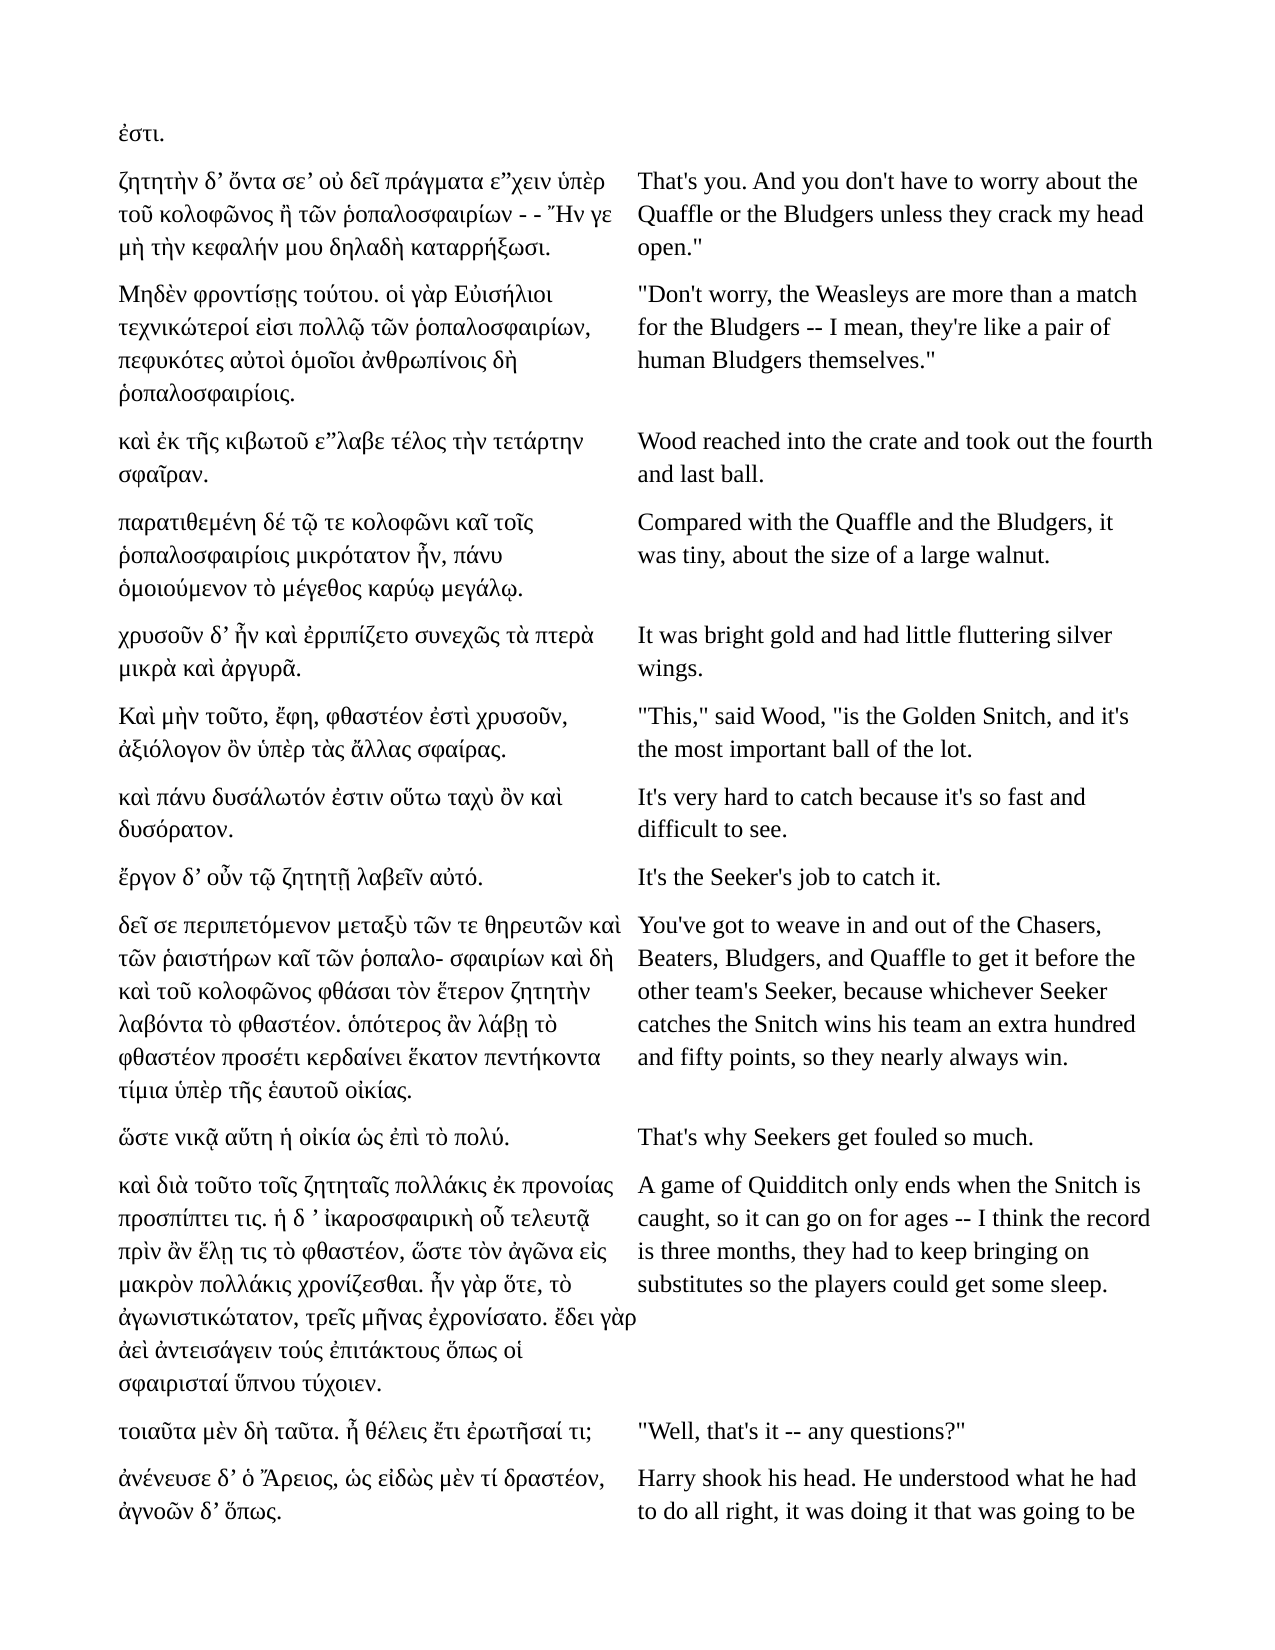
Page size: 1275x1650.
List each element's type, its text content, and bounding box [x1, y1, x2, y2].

table_cell "This," said Wood, "is the Golden Snitch, and it's the most important ball of the lot. [638, 701, 1157, 782]
table_cell It's the Seeker's job to catch it. [638, 862, 1157, 910]
table_cell ἐστι. [118, 118, 637, 166]
table_cell χρυσοῦν δ’ ἦν καὶ ἐρριπίζετο συνεχῶς τὰ πτερὰ μικρὰ καὶ ἀργυρᾶ. [118, 620, 637, 701]
table_cell ἀνένευσε δ’ ὁ Ἄρειος, ὡς εἰδὼς μὲν τί δραστέον, ἀγνοῶν δ’ ὅπως. [118, 1464, 637, 1525]
table_cell ἔργον δ’ οὖν τῷ ζητητῇ λαβεῖν αὐτό. [118, 862, 637, 910]
table_cell That's why Seekers get fouled so much. [638, 1123, 1157, 1170]
table_cell That's you. And you don't have to worry about the Quaffle or the Bludgers unless they crack my head open." [638, 166, 1157, 279]
table_cell ὥστε νικᾷ αὕτη ἡ οἰκία ὡς ἐπὶ τὸ πολύ. [118, 1123, 637, 1170]
table_cell Compared with the Quaffle and the Bludgers, it was tiny, about the size of a large walnut. [638, 507, 1157, 620]
table_cell You've got to weave in and out of the Chasers, Beaters, Bludgers, and Quaffle to get it before the other team's Seeker, because whichever Seeker catches the Snitch wins his team an extra hundred and fifty points, so they nearly always win. [638, 910, 1157, 1122]
table_cell It was bright gold and had little fluttering silver wings. [638, 620, 1157, 701]
table_cell παρατιθεμένη δέ τῷ τε κολοφῶνι καῖ τοῖς ῥοπαλοσφαιρίοις μικρότατον ἦν, πάνυ ὁμοιούμενον τὸ μέγεθος καρύῳ μεγάλῳ. [118, 507, 637, 620]
table_cell It's very hard to catch because it's so fast and difficult to see. [638, 782, 1157, 862]
table_cell καὶ ἐκ τῆς κιβωτοῦ ε”λαβε τέλος τὴν τετάρτην σφαῖραν. [118, 426, 637, 507]
table_cell "Well, that's it -- any questions?" [638, 1416, 1157, 1463]
table_cell Καὶ μὴν τοῦτο, ἔφη, φθαστέον ἐστὶ χρυσοῦν, ἀξιόλογον ὂν ὑπὲρ τὰς ἄλλας σφαίρας. [118, 701, 637, 782]
table_cell Wood reached into the crate and took out the fourth and last ball. [638, 426, 1157, 507]
table_cell Μηδὲν φροντίσῃς τούτου. οἱ γὰρ Εὐισήλιοι τεχνικώτεροί εἰσι πολλῷ τῶν ῥοπαλοσφαιρίων, πεφυκότες αὐτοὶ ὁμοῖοι ἀνθρωπίνοις δὴ ῥοπαλοσφαιρίοις. [118, 279, 637, 426]
table_cell Harry shook his head. He understood what he had to do all right, it was doing it that was going to be [638, 1464, 1157, 1525]
table_cell A game of Quidditch only ends when the Snitch is caught, so it can go on for ages -- I think the record is three months, they had to keep bringing on substitutes so the players could get some sleep. [638, 1170, 1157, 1416]
table_cell καὶ διὰ τοῦτο τοῖς ζητηταῖς πολλάκις ἐκ προνοίας προσπίπτει τις. ἡ δ ’ ἰκαροσφαιρικὴ οὗ τελευτᾷ πρὶν ἂν ἕλῃ τις τὸ φθαστέον, ὥστε τὸν ἀγῶνα εἰς μακρὸν πολλάκις χρονίζεσθαι. ἦν γὰρ ὅτε, τὸ ἀγωνιστικώτατον, τρεῖς μῆνας ἐχρονίσατο. ἔδει γὰρ ἀεὶ ἀντεισάγειν τούς ἐπιτάκτους ὅπως οἱ σφαιρισταί ὕπνου τύχοιεν. [118, 1170, 637, 1416]
table_cell "Don't worry, the Weasleys are more than a match for the Bludgers -- I mean, they're like a pair of human Bludgers themselves." [638, 279, 1157, 426]
table_cell [638, 118, 1157, 166]
table_cell καὶ πάνυ δυσάλωτόν ἐστιν οὕτω ταχὺ ὂν καὶ δυσόρατον. [118, 782, 637, 862]
table_cell τοιαῦτα μὲν δὴ ταῦτα. ἦ θέλεις ἔτι ἐρωτῆσαί τι; [118, 1416, 637, 1463]
table_cell ζητητὴν δ’ ὄντα σε’ οὐ δεῖ πράγματα ε”χειν ὑπὲρ τοῦ κολοφῶνος ἢ τῶν ῥοπαλοσφαιρίων - - Ἤν γε μὴ τὴν κεφαλήν μου δηλαδὴ καταρρήξωσι. [118, 166, 637, 279]
table_cell δεῖ σε περιπετόμενον μεταξὺ τῶν τε θηρευτῶν καὶ τῶν ῥαιστήρων καῖ τῶν ῥοπαλο- σφαιρίων καὶ δὴ καὶ τοῦ κολοφῶνος φθάσαι τὸν ἕτερον ζητητὴν λαβόντα τὸ φθαστέον. ὁπότερος ἂν λάβῃ τὸ φθαστέον προσέτι κερδαίνει ἕκατον πεντήκοντα τίμια ὑπὲρ τῆς ἑαυτοῦ οἰκίας. [118, 910, 637, 1122]
